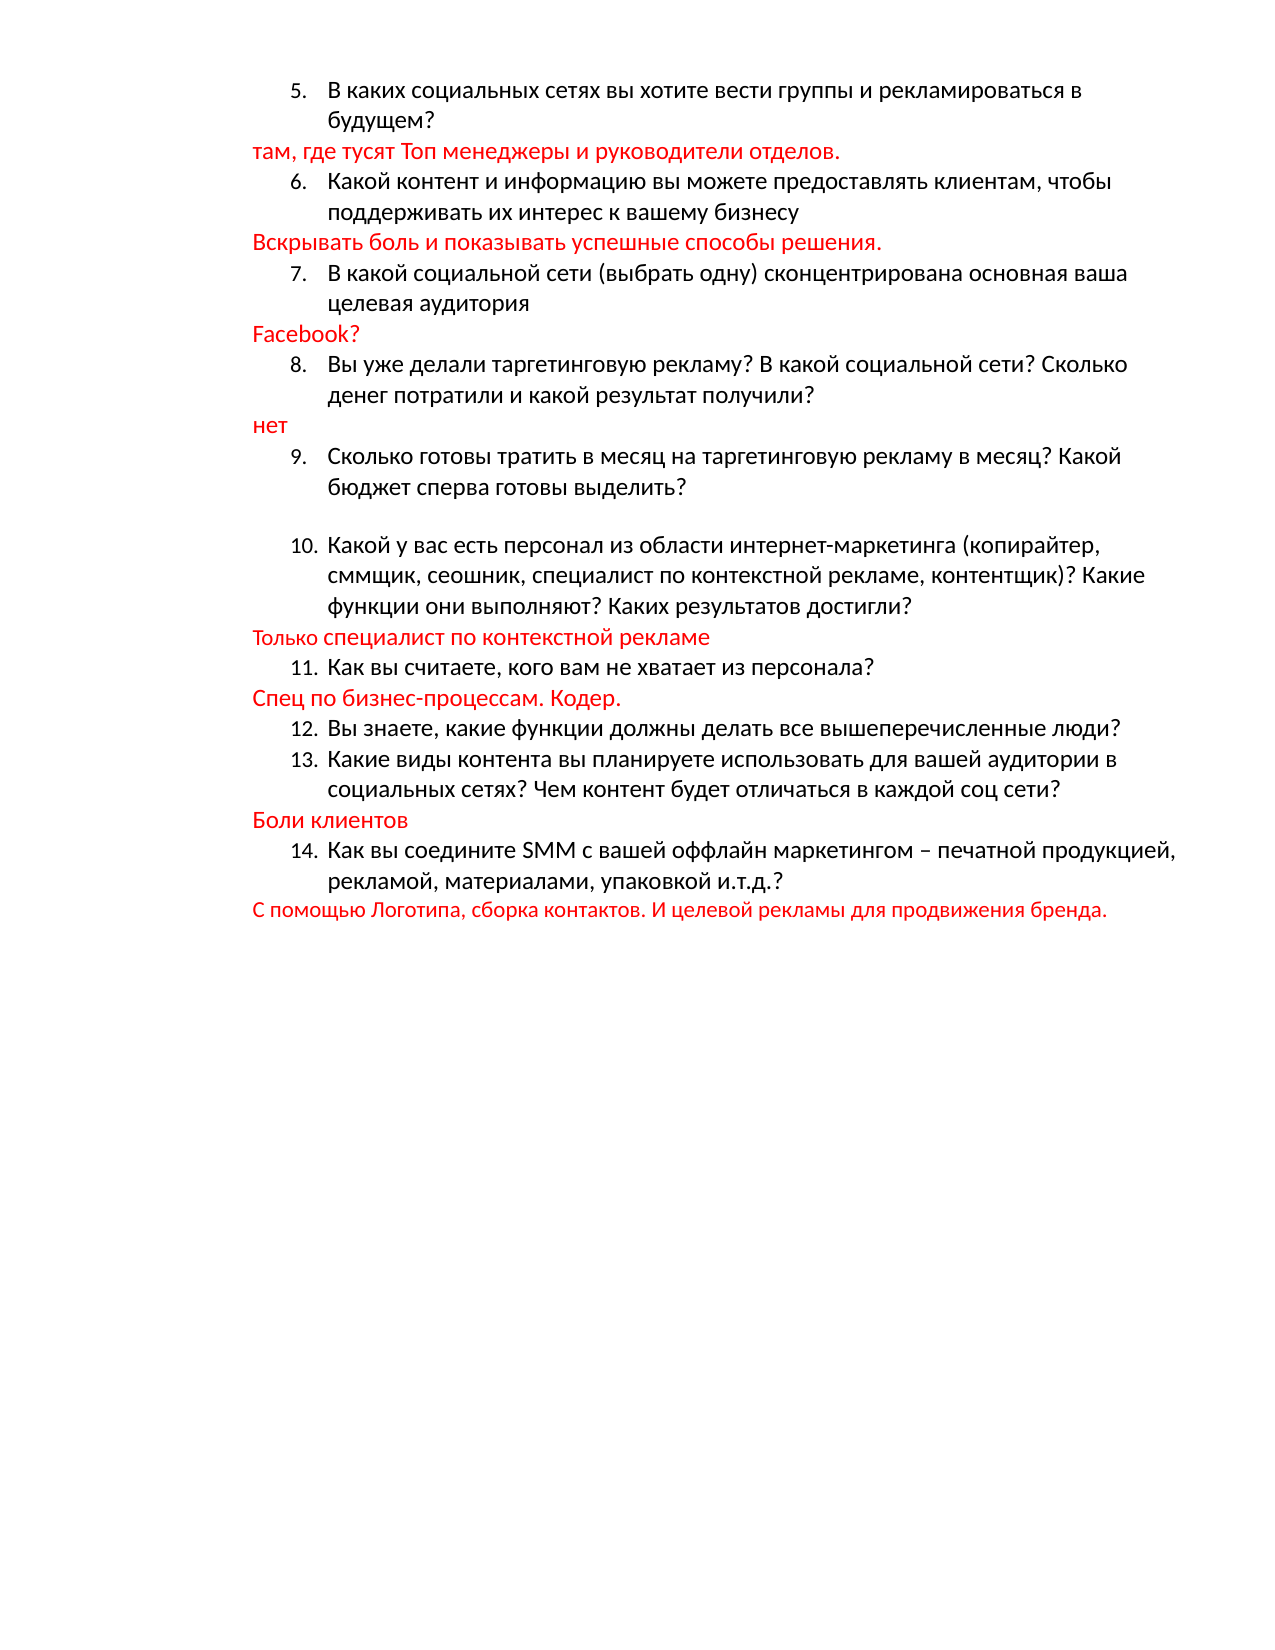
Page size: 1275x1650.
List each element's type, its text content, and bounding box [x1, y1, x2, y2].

list Как вы считаете, кого вам не хватает из персонала? [290, 651, 1186, 682]
text Вскрывать боль и показывать успешные способы решения. [252, 226, 1186, 257]
text Facebook? [252, 318, 1186, 348]
list Вы уже делали таргетинговую рекламу? В какой социальной сети? Сколько денег потратили и какой результат получили? [290, 348, 1186, 409]
list Как вы соедините SMM с вашей оффлайн маркетингом – печатной продукцией, рекламой, материалами, упаковкой и.т.д.? [290, 834, 1186, 895]
list Какой контент и информацию вы можете предоставлять клиентам, чтобы поддерживать их интерес к вашему бизнесу [290, 165, 1186, 226]
list Сколько готовы тратить в месяц на таргетинговую рекламу в месяц? Какой бюджет сперва готовы выделить? [290, 440, 1186, 501]
list В каких социальных сетях вы хотите вести группы и рекламироваться в будущем? [290, 74, 1186, 135]
list Какие виды контента вы планируете использовать для вашей аудитории в социальных сетях? Чем контент будет отличаться в каждой соц сети? [290, 743, 1186, 804]
list Вы знаете, какие функции должны делать все вышеперечисленные люди? [290, 712, 1186, 743]
text С помощью Логотипа, сборка контактов. И целевой рекламы для продвижения бренда. [252, 895, 1186, 923]
text Спец по бизнес-процессам. Кодер. [252, 682, 1186, 712]
text нет [252, 409, 1186, 440]
list Какой у вас есть персонал из области интернет-маркетинга (копирайтер, сммщик, сеошник, специалист по контекстной рекламе, контентщик)? Какие функции они выполняют? Каких результатов достигли? [290, 529, 1186, 621]
text там, где тусят Топ менеджеры и руководители отделов. [252, 135, 1186, 165]
list В какой социальной сети (выбрать одну) сконцентрирована основная ваша целевая аудитория [290, 257, 1186, 318]
text Боли клиентов [252, 804, 1186, 834]
text Только специалист по контекстной рекламе [252, 621, 1186, 651]
